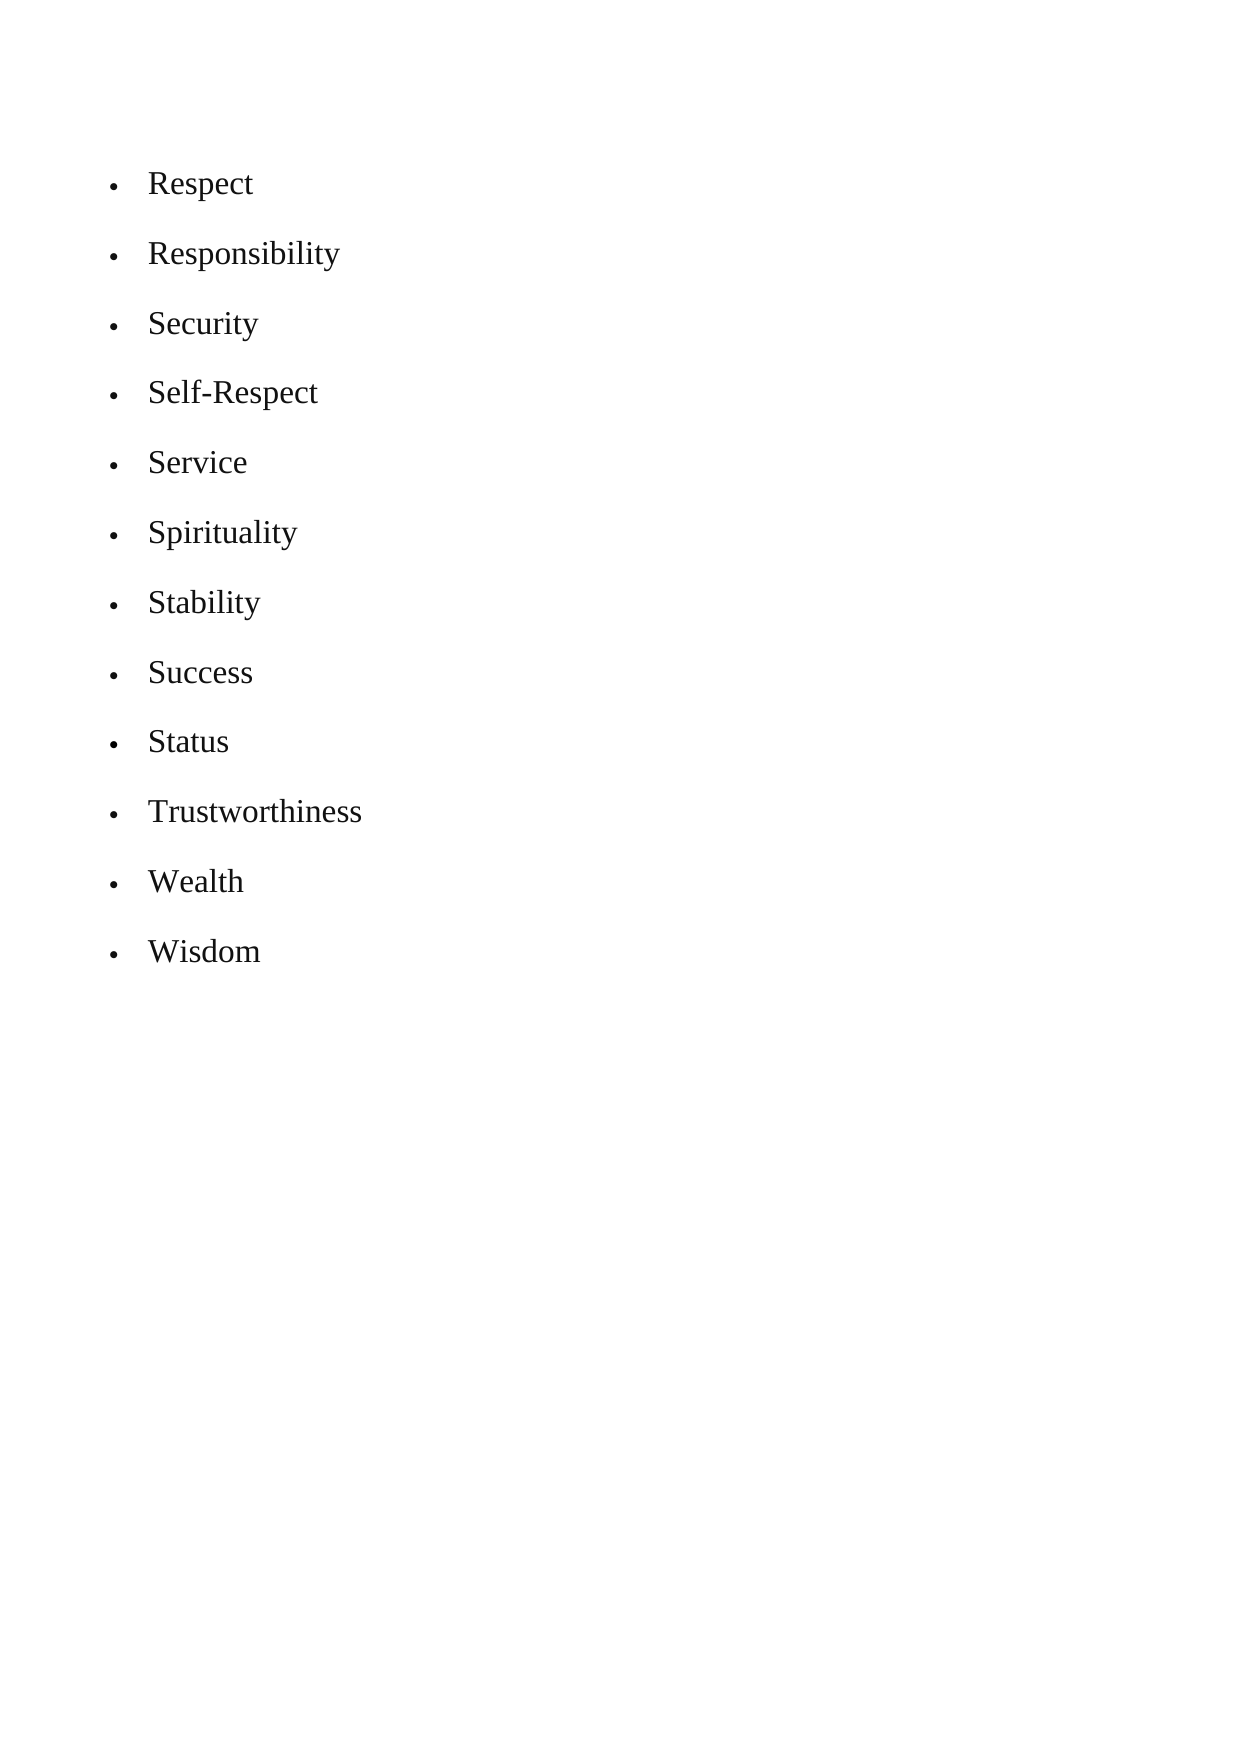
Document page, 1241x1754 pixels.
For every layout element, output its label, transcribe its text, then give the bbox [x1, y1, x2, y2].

list Wisdom [110, 915, 1093, 969]
list Service [110, 427, 1093, 481]
list Trustworthiness [110, 776, 1093, 830]
list Spirituality [110, 497, 1093, 551]
list Status [110, 706, 1093, 760]
list Self-Respect [110, 357, 1093, 411]
list Security [110, 287, 1093, 341]
list Respect [110, 148, 1093, 202]
list Responsibility [110, 217, 1093, 272]
list Stability [110, 566, 1093, 621]
list Wealth [110, 846, 1093, 900]
list Success [110, 636, 1093, 690]
